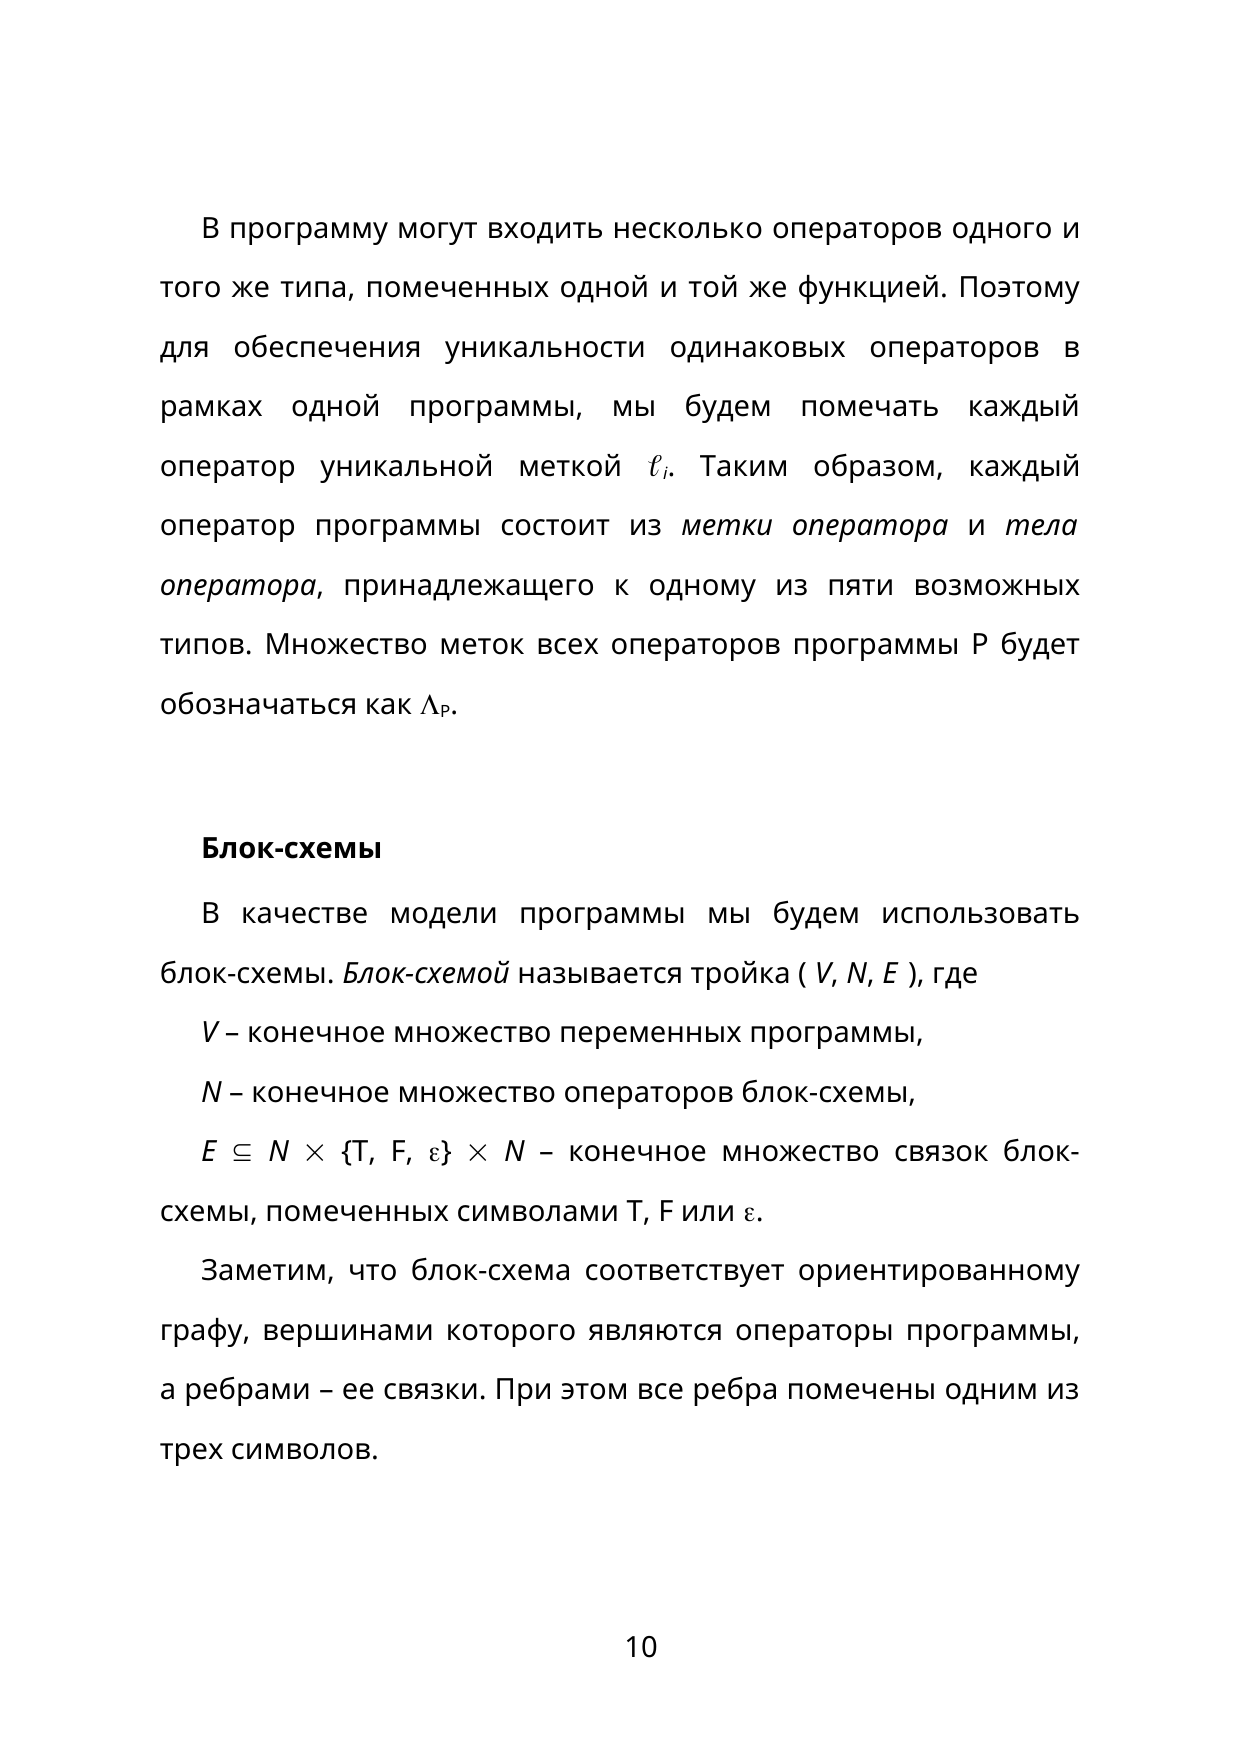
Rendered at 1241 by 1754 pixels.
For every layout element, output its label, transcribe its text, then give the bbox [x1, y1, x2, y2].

text N – конечное множество операторов блок-схемы, [159, 1071, 1081, 1111]
text В программу могут входить несколько операторов одного и того же типа, помеченных одной и той же функцией. Поэтому для обеспечения уникальности одинаковых операторов в рамках одной программы, мы будем помечать каждый оператор уникальной меткой i. Таким образом, каждый оператор программы состоит из метки оператора и тела оператора, принадлежащего к одному из пяти возможных типов. Множество меток всех операторов программы P будет обозначаться как P. [159, 207, 1081, 723]
subtitle Блок-схемы [159, 827, 1081, 867]
text В качестве модели программы мы будем использовать блок-схемы. Блок-схемой называется тройка ( V, N, E ), где [159, 893, 1081, 992]
text E  N  {T, F, }  N – конечное множество связок блок-схемы, помеченных символами T, F или . [159, 1131, 1081, 1230]
text V – конечное множество переменных программы, [159, 1012, 1081, 1051]
text Заметим, что блок-схема соответствует ориентированному графу, вершинами которого являются операторы программы, а ребрами – ее связки. При этом все ребра помечены одним из трех символов. [159, 1249, 1081, 1468]
